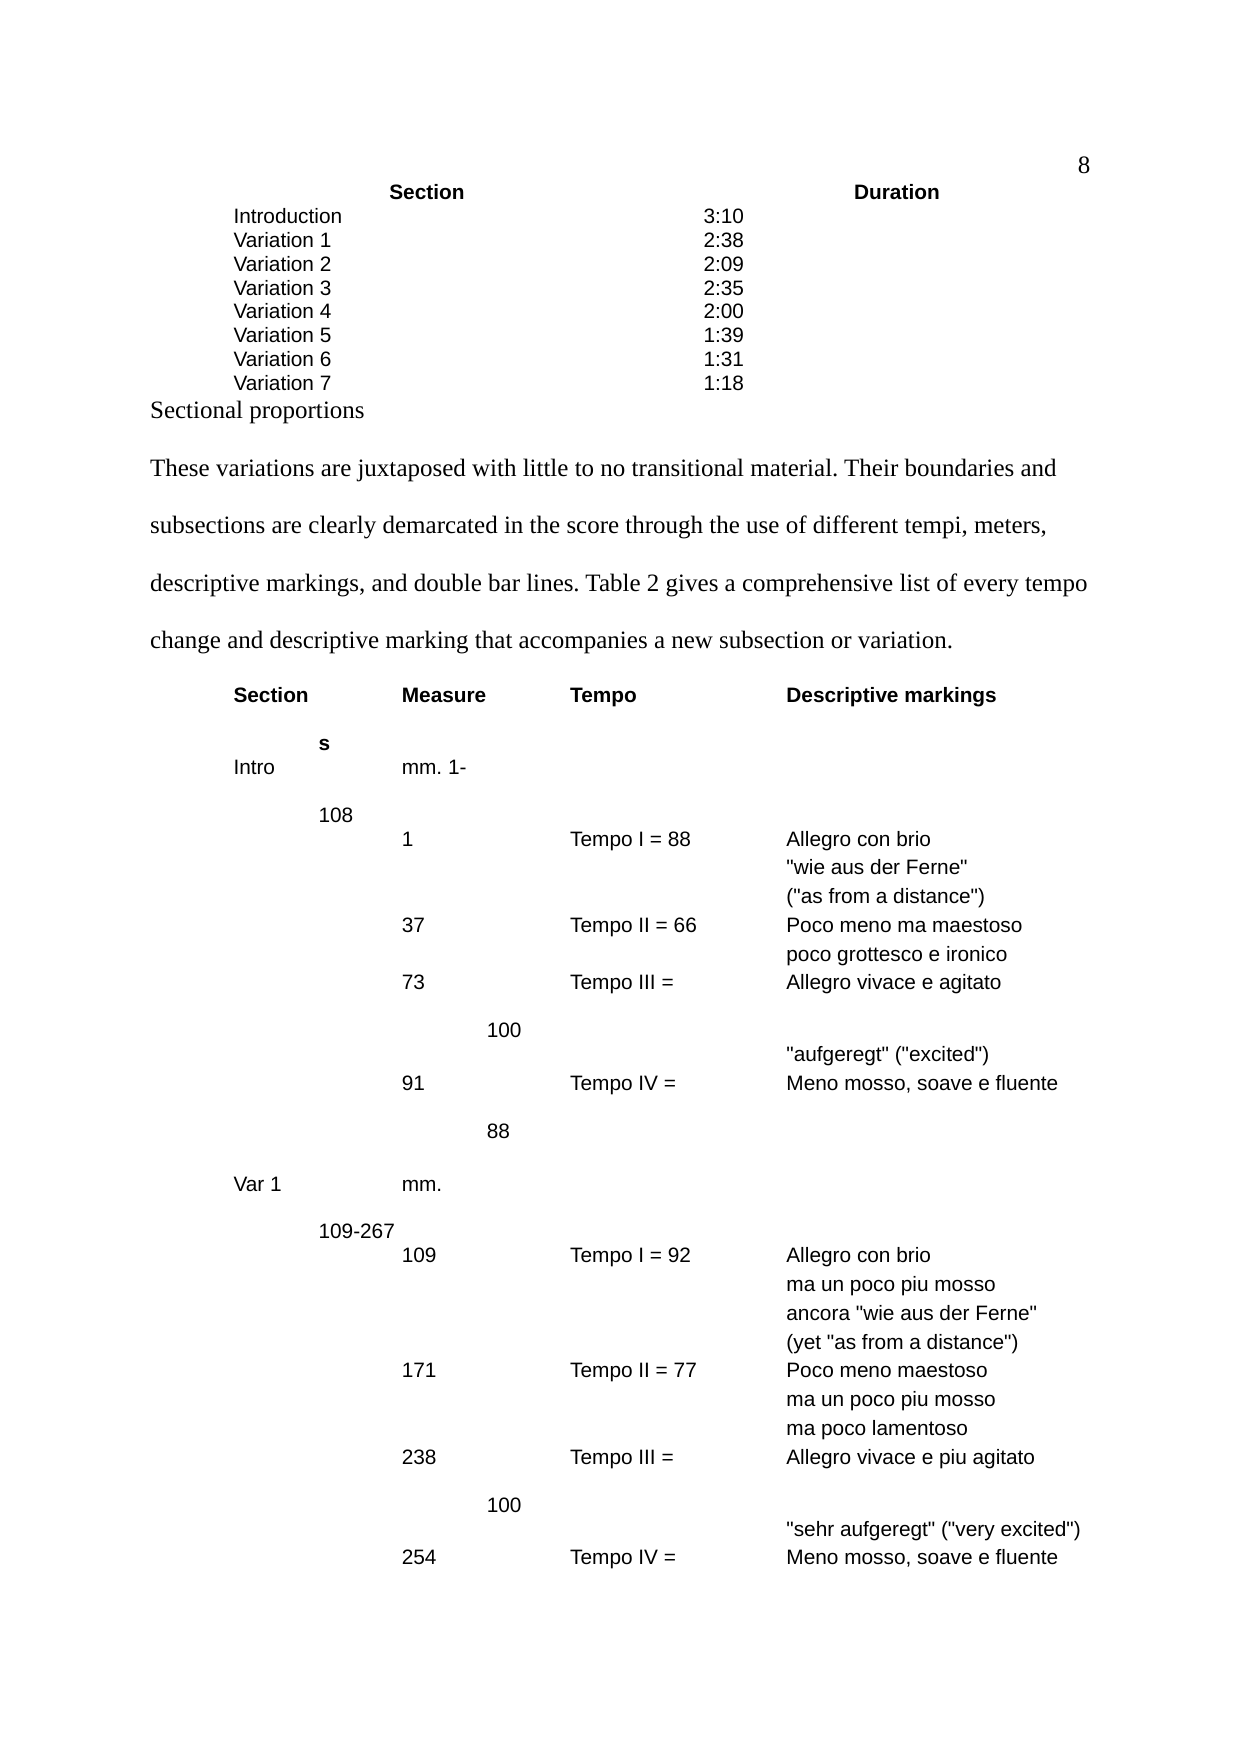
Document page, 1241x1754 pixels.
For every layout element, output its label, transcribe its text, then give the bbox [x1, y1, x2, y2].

table_cell 238 [318, 1445, 487, 1516]
table_cell mm. 109-267 [318, 1171, 487, 1243]
table_cell [150, 1545, 318, 1574]
table_cell "aufgeregt" ("excited") [703, 1042, 1090, 1071]
table_cell 2:38 [620, 228, 1090, 251]
table_cell [150, 1301, 318, 1329]
table_cell [318, 884, 487, 913]
table_cell [150, 970, 318, 1042]
table_cell [318, 1301, 487, 1329]
table_cell [150, 1243, 318, 1272]
table_header Measures [318, 683, 487, 754]
table_cell "wie aus der Ferne" [703, 855, 1090, 884]
table_cell ancora "wie aus der Ferne" [703, 1301, 1090, 1329]
table_cell [487, 1301, 703, 1329]
table_cell Tempo IV = [487, 1545, 703, 1574]
table_cell Allegro vivace e piu agitato [703, 1445, 1090, 1516]
table_cell Meno mosso, soave e fluente [703, 1545, 1090, 1574]
table_cell [318, 1416, 487, 1444]
table_header Descriptive markings [703, 683, 1090, 754]
text These variations are juxtaposed with little to no transitional material. Their boundaries and subsections are clearly demarcated in the score through the use of different tempi, meters, descriptive markings, and double bar lines. Table 2 gives a comprehensive list of every tempo change and descriptive marking that accompanies a new subsection or variation. [150, 453, 1090, 654]
table_cell [150, 941, 318, 970]
table_cell mm. 1-108 [318, 755, 487, 826]
table_cell [150, 1143, 318, 1171]
table_cell [487, 1516, 703, 1545]
table_cell Poco meno maestoso [703, 1358, 1090, 1387]
table_cell Variation 2 [150, 251, 620, 275]
table_cell [318, 855, 487, 884]
table_cell [150, 1416, 318, 1444]
table_cell Tempo I = 92 [487, 1243, 703, 1272]
table_cell Allegro con brio [703, 1243, 1090, 1272]
table_cell Variation 5 [150, 323, 620, 347]
table_cell [150, 913, 318, 941]
table_cell 254 [318, 1545, 487, 1574]
table_header Duration [620, 180, 1090, 203]
table_cell ma poco lamentoso [703, 1416, 1090, 1444]
table_cell [150, 1516, 318, 1545]
table_cell 2:09 [620, 251, 1090, 275]
table_cell [150, 884, 318, 913]
table_cell 3:10 [620, 204, 1090, 227]
table_cell [150, 1358, 318, 1387]
table_cell [150, 1272, 318, 1301]
table_header Tempo [487, 683, 703, 754]
table_cell [487, 1416, 703, 1444]
table_cell Variation 1 [150, 228, 620, 251]
table_cell Intro [150, 755, 318, 826]
table_cell Tempo II = 66 [487, 913, 703, 941]
table_cell Var 1 [150, 1171, 318, 1243]
table_cell [318, 941, 487, 970]
table_cell [487, 941, 703, 970]
table_cell ma un poco piu mosso [703, 1272, 1090, 1301]
table_cell [487, 1387, 703, 1416]
table_cell [318, 1387, 487, 1416]
table_cell Introduction [150, 204, 620, 227]
table_cell [318, 1516, 487, 1545]
table_cell [487, 884, 703, 913]
table_cell Tempo IV = 88 [487, 1071, 703, 1143]
table_cell [150, 1387, 318, 1416]
table_cell 1:18 [620, 371, 1090, 395]
table_cell 37 [318, 913, 487, 941]
table_cell [318, 1330, 487, 1358]
table_cell poco grottesco e ironico [703, 941, 1090, 970]
table_cell [487, 855, 703, 884]
table_cell 2:35 [620, 275, 1090, 299]
table_cell Tempo III = 100 [487, 1445, 703, 1516]
table_cell Allegro con brio [703, 826, 1090, 855]
text Sectional proportions [150, 395, 1090, 424]
table_cell [487, 1042, 703, 1071]
table_cell Meno mosso, soave e fluente [703, 1071, 1090, 1143]
table_cell 1 [318, 826, 487, 855]
table_cell [318, 1272, 487, 1301]
table_cell 91 [318, 1071, 487, 1143]
table_cell Variation 7 [150, 371, 620, 395]
table_cell [150, 1445, 318, 1516]
table_cell 171 [318, 1358, 487, 1387]
table_cell [487, 1330, 703, 1358]
table_cell [487, 755, 703, 826]
table_cell Tempo II = 77 [487, 1358, 703, 1387]
table_cell [703, 1171, 1090, 1243]
table_cell Tempo III = 100 [487, 970, 703, 1042]
table_cell [703, 755, 1090, 826]
table_cell [487, 1272, 703, 1301]
table_cell [150, 1330, 318, 1358]
table_cell 73 [318, 970, 487, 1042]
table_cell 1:31 [620, 347, 1090, 371]
table_cell ma un poco piu mosso [703, 1387, 1090, 1416]
table_cell Allegro vivace e agitato [703, 970, 1090, 1042]
table_cell 1:39 [620, 323, 1090, 347]
table_cell [487, 1143, 703, 1171]
table_cell [150, 1042, 318, 1071]
table_cell [150, 855, 318, 884]
table_header Section [150, 180, 620, 203]
table_cell [318, 1042, 487, 1071]
table_cell [703, 1143, 1090, 1171]
table_cell ("as from a distance") [703, 884, 1090, 913]
table_header Section [150, 683, 318, 754]
table_cell Poco meno ma maestoso [703, 913, 1090, 941]
table_cell Variation 3 [150, 275, 620, 299]
table_cell (yet "as from a distance") [703, 1330, 1090, 1358]
table_cell 2:00 [620, 299, 1090, 323]
table_cell Tempo I = 88 [487, 826, 703, 855]
table_cell Variation 6 [150, 347, 620, 371]
table_cell 109 [318, 1243, 487, 1272]
table_cell "sehr aufgeregt" ("very excited") [703, 1516, 1090, 1545]
table_cell [150, 826, 318, 855]
table_cell [150, 1071, 318, 1143]
table_cell [318, 1143, 487, 1171]
table_cell [487, 1171, 703, 1243]
table_cell Variation 4 [150, 299, 620, 323]
